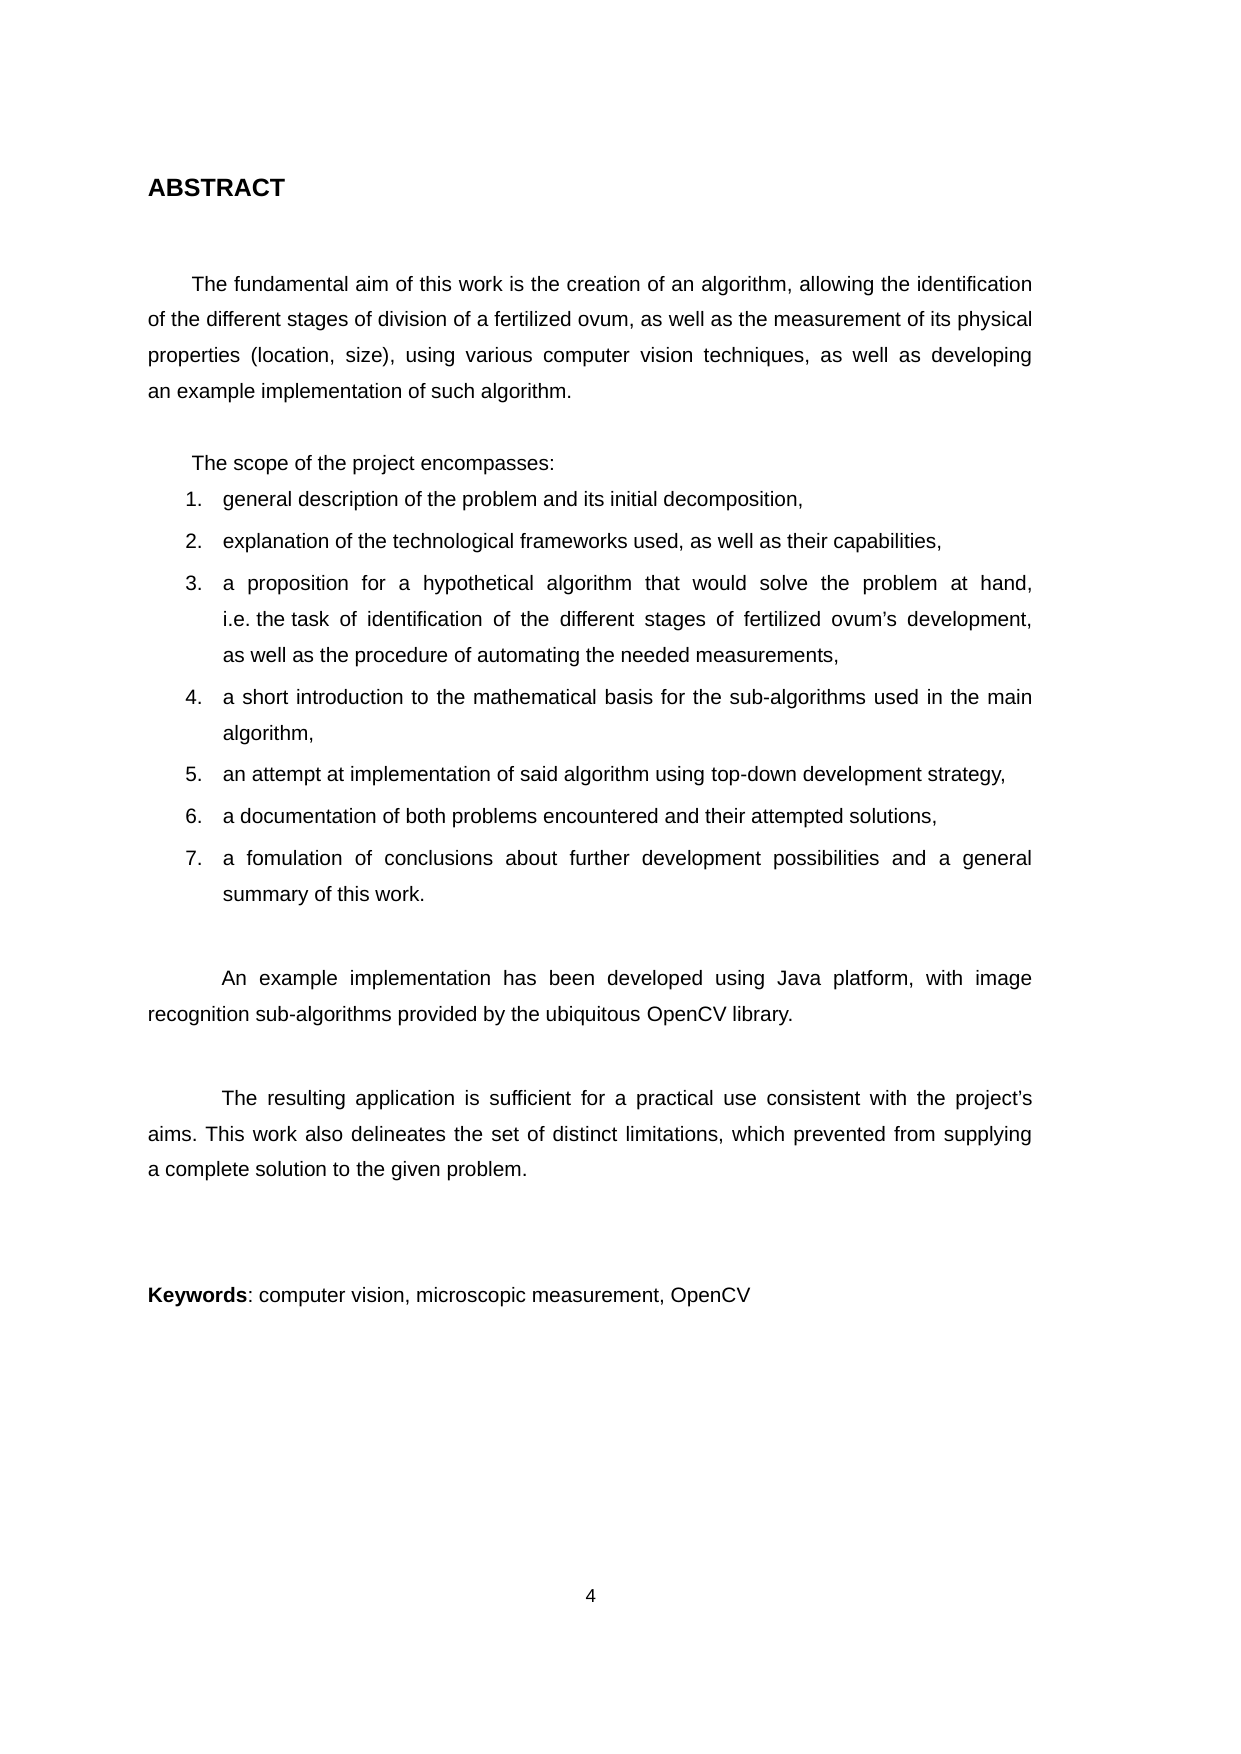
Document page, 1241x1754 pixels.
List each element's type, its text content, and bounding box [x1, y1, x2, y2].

text An example implementation has been developed using Java platform, with image recognition sub-algorithms provided by the ubiquitous OpenCV library. [148, 966, 1033, 1026]
list general description of the problem and its initial decomposition, [185, 487, 1033, 511]
subtitle ABSTRACT [148, 173, 1033, 245]
text The fundamental aim of this work is the creation of an algorithm, allowing the identification of the different stages of division of a fertilized ovum, as well as the measurement of its physical properties (location, size), using various computer vision techniques, as well as developing an example implementation of such algorithm. [148, 271, 1033, 403]
list a fomulation of conclusions about further development possibilities and a general summary of this work. [185, 846, 1033, 906]
list an attempt at implementation of said algorithm using top-down development strategy, [185, 762, 1033, 786]
list a proposition for a hypothetical algorithm that would solve the problem at hand, i.e. the task of identification of the different stages of fertilized ovum’s development, as well as the procedure of automating the needed measurements, [185, 571, 1033, 667]
text The resulting application is sufficient for a practical use consistent with the project’s aims. This work also delineates the set of distinct limitations, which prevented from supplying a complete solution to the given problem. [148, 1085, 1033, 1181]
text Keywords: computer vision, microscopic measurement, OpenCV [148, 1283, 1033, 1307]
list explanation of the technological frameworks used, as well as their capabilities, [185, 529, 1033, 553]
text The scope of the project encompasses: [148, 451, 1033, 475]
list a documentation of both problems encountered and their attempted solutions, [185, 804, 1033, 828]
list a short introduction to the mathematical basis for the sub-algorithms used in the main algorithm, [185, 684, 1033, 744]
